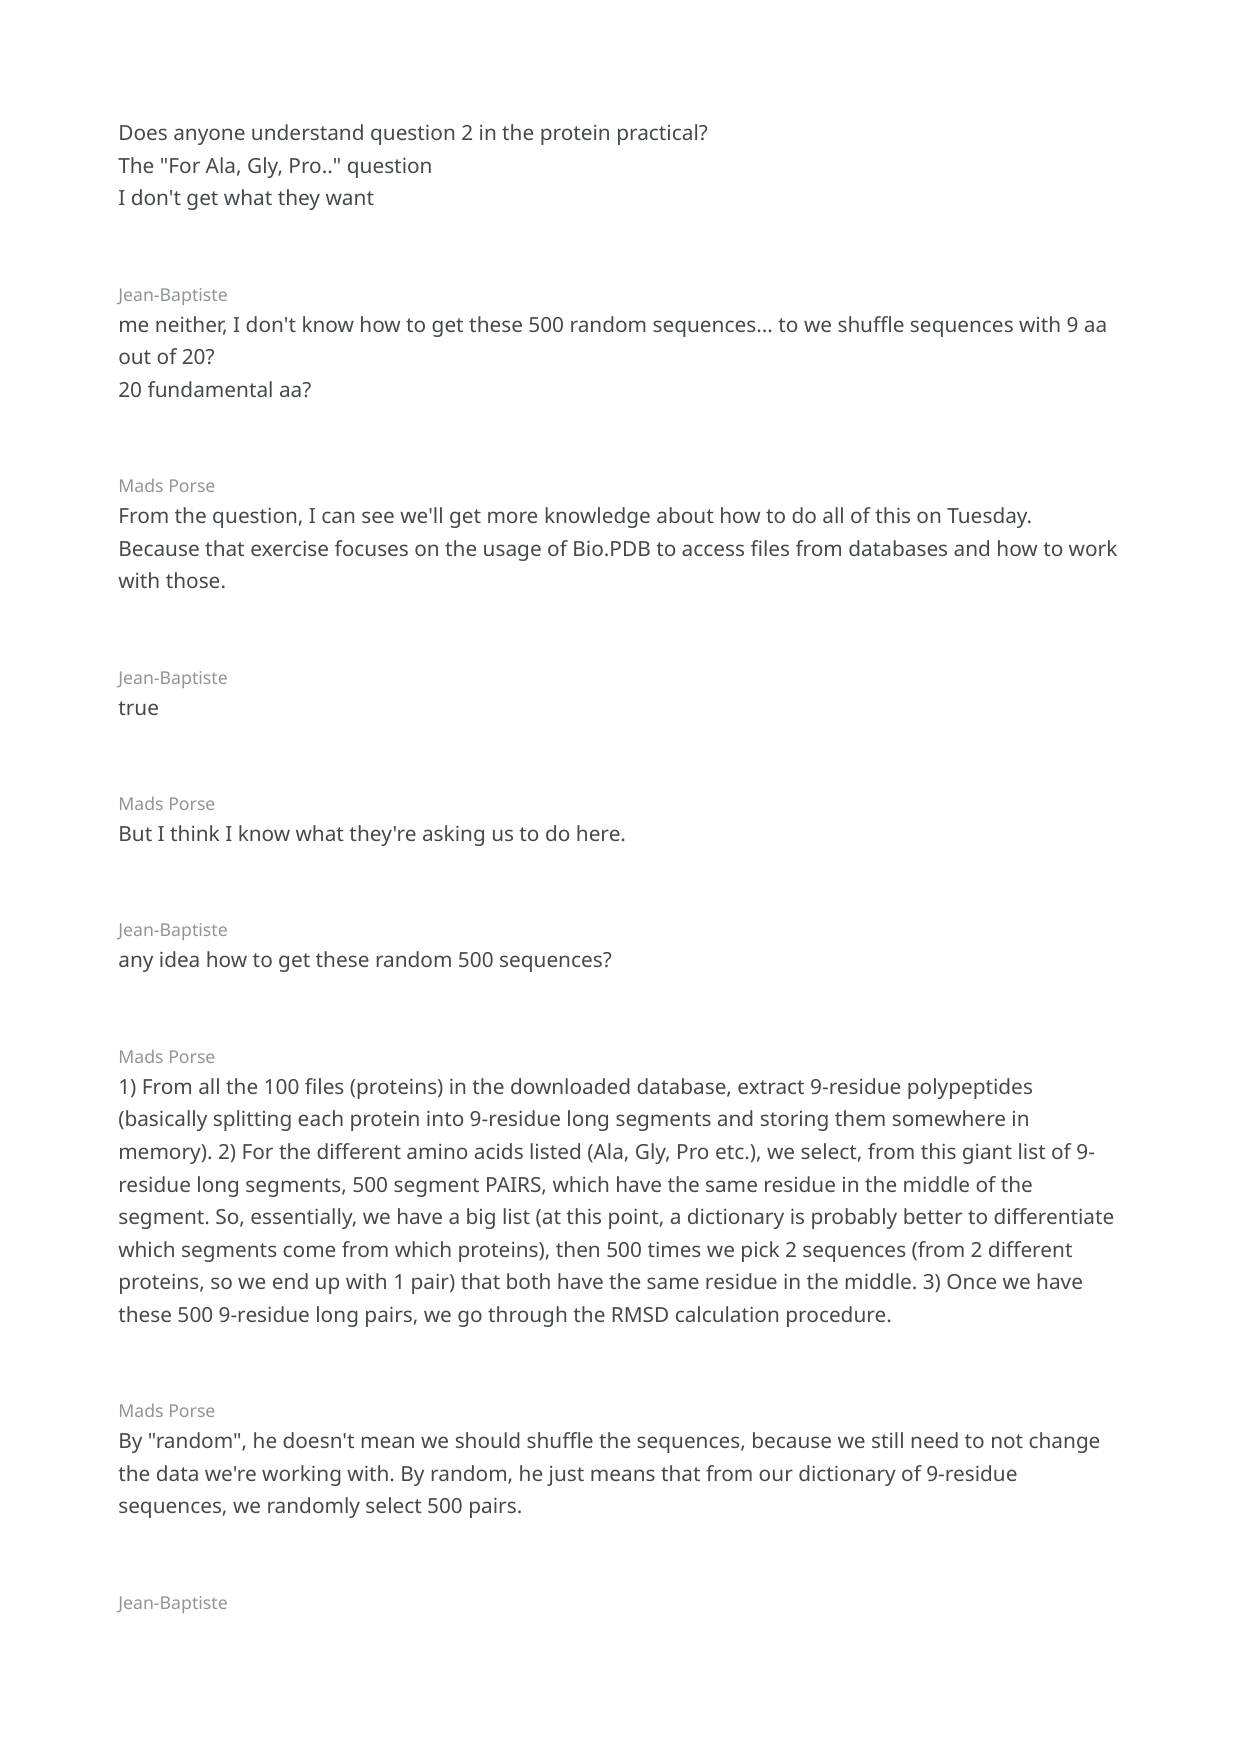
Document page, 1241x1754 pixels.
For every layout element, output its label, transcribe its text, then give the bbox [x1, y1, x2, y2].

text By "random", he doesn't mean we should shuffle the sequences, because we still need to not change the data we're working with. By random, he just means that from our dictionary of 9-residue sequences, we randomly select 500 pairs. [118, 1426, 1122, 1520]
text From the question, I can see we'll get more knowledge about how to do all of this on Tuesday. [118, 501, 1122, 530]
text I don't get what they want [118, 183, 1122, 212]
text me neither, I don't know how to get these 500 random sequences... to we shuffle sequences with 9 aa out of 20? [118, 310, 1122, 371]
text 1) From all the 100 files (proteins) in the downloaded database, extract 9-residue polypeptides (basically splitting each protein into 9-residue long segments and storing them somewhere in memory). 2) For the different amino acids listed (Ala, Gly, Pro etc.), we select, from this giant list of 9-residue long segments, 500 segment PAIRS, which have the same residue in the middle of the segment. So, essentially, we have a big list (at this point, a dictionary is probably better to differentiate which segments come from which proteins), then 500 times we pick 2 sequences (from 2 different proteins, so we end up with 1 pair) that both have the same residue in the middle. 3) Once we have these 500 9-residue long pairs, we go through the RMSD calculation procedure. [118, 1072, 1122, 1328]
text true [118, 693, 1122, 721]
text Mads Porse [118, 473, 1122, 498]
text 20 fundamental aa? [118, 375, 1122, 403]
text Mads Porse [118, 1044, 1122, 1068]
text Mads Porse [118, 1399, 1122, 1423]
text Jean-Baptiste [118, 918, 1122, 942]
text But I think I know what they're asking us to do here. [118, 819, 1122, 848]
text Does anyone understand question 2 in the protein practical? [118, 118, 1122, 147]
text Jean-Baptiste [118, 1590, 1122, 1614]
text Jean-Baptiste [118, 282, 1122, 306]
text The "For Ala, Gly, Pro.." question [118, 151, 1122, 179]
text Jean-Baptiste [118, 665, 1122, 689]
text Mads Porse [118, 791, 1122, 816]
text Because that exercise focuses on the usage of Bio.PDB to access files from databases and how to work with those. [118, 534, 1122, 595]
text any idea how to get these random 500 sequences? [118, 946, 1122, 974]
